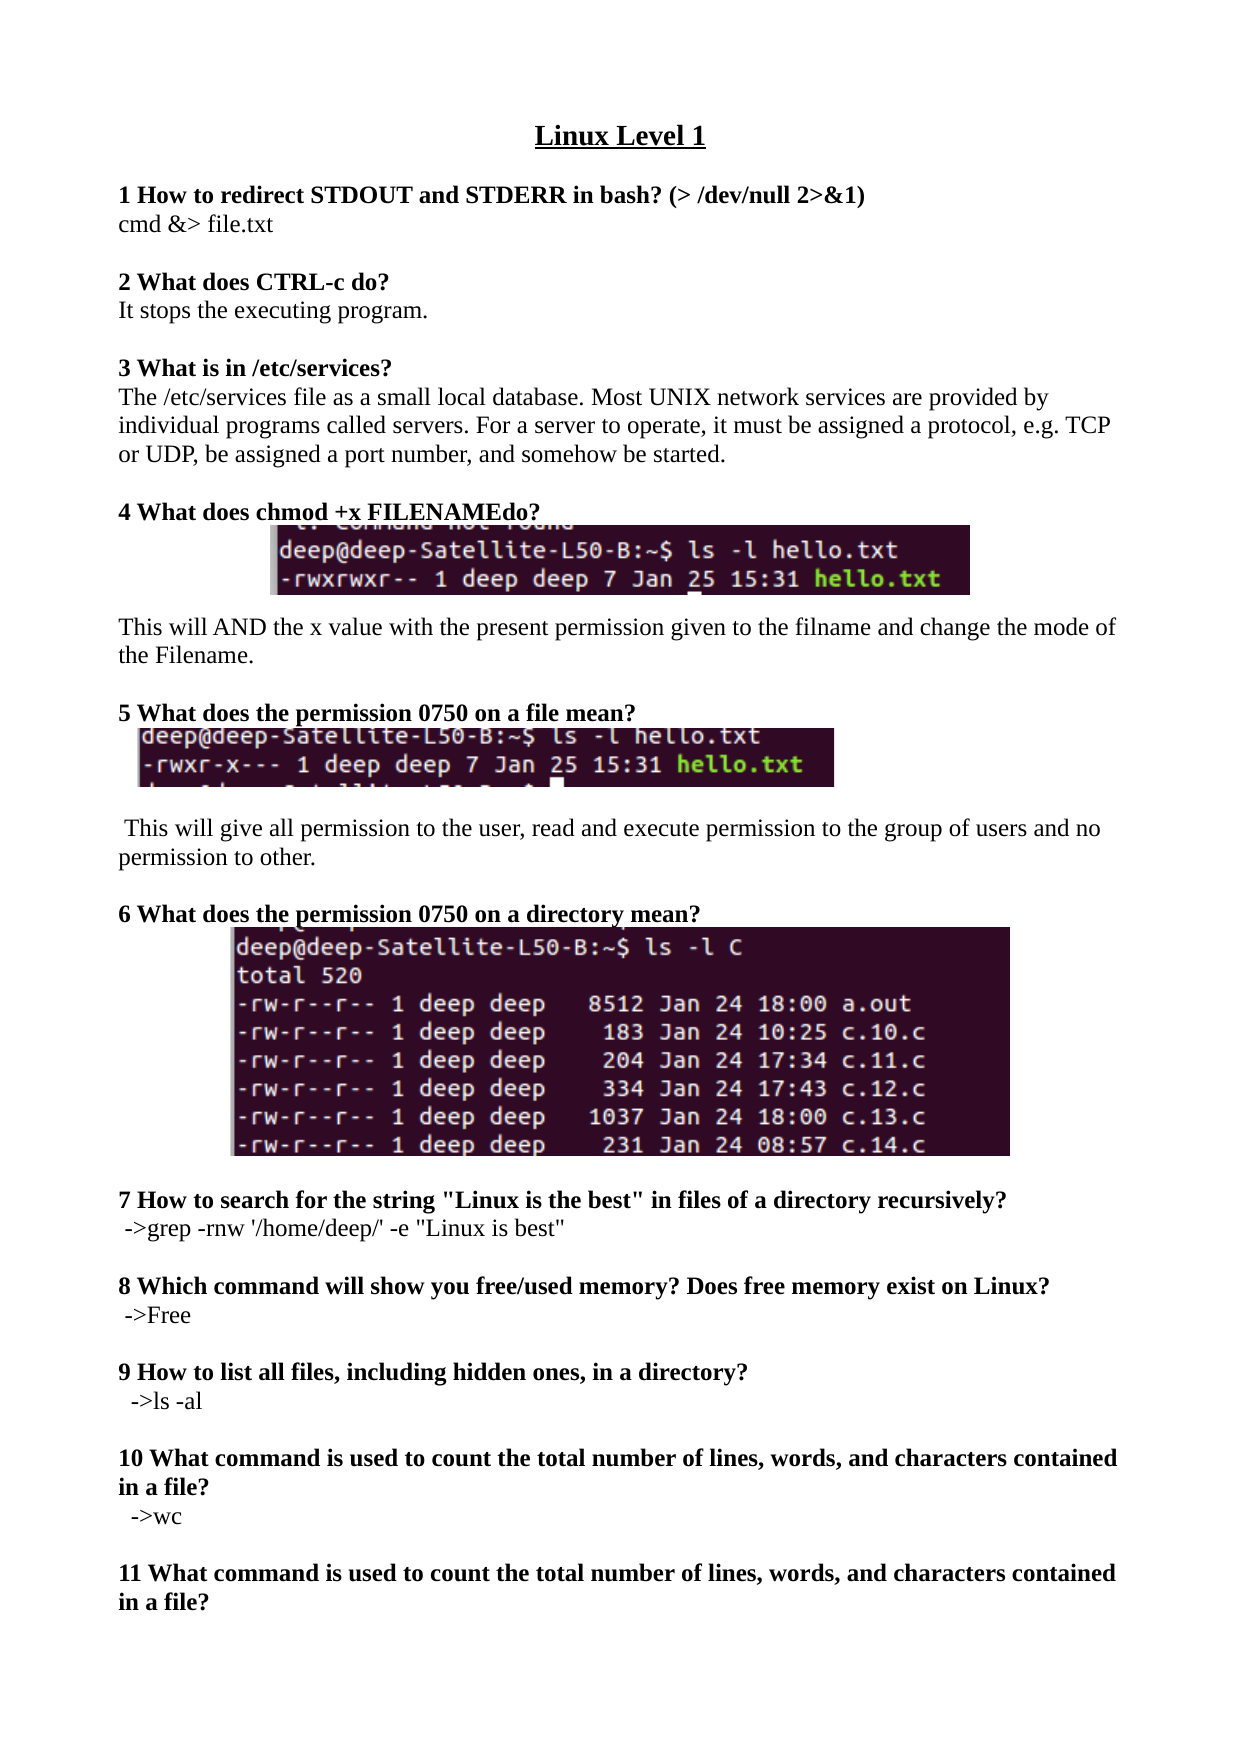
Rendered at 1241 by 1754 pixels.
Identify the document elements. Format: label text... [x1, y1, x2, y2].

text 7 How to search for the string "Linux is the best" in files of a directory recursively? [118, 1185, 1122, 1213]
text 3 What is in /etc/services? [118, 353, 1122, 382]
text This will AND the x value with the present permission given to the filname and change the mode of the Filename. [118, 612, 1122, 669]
picture [137, 728, 835, 787]
text 8 Which command will show you free/used memory? Does free memory exist on Linux? [118, 1271, 1122, 1300]
text ->wc [118, 1501, 1122, 1530]
text 4 What does chmod +x FILENAMEdo? [118, 497, 1122, 525]
picture [270, 525, 970, 595]
text ->grep -rnw '/home/deep/' -e "Linux is best" [118, 1213, 1122, 1242]
text 5 What does the permission 0750 on a file mean? [118, 698, 1122, 727]
text 2 What does CTRL-c do? [118, 267, 1122, 295]
text 10 What command is used to count the total number of lines, words, and characters contained in a file? [118, 1443, 1122, 1501]
text The /etc/services file as a small local database. Most UNIX network services are provided by individual programs called servers. For a server to operate, it must be assigned a protocol, e.g. TCP or UDP, be assigned a port number, and somehow be started. [118, 382, 1122, 468]
text cmd &> file.txt [118, 209, 1122, 238]
text 1 How to redirect STDOUT and STDERR in bash? (> /dev/null 2>&1) [118, 180, 1122, 209]
text This will give all permission to the user, read and execute permission to the group of users and no permission to other. [118, 813, 1122, 870]
text It stops the executing program. [118, 295, 1122, 324]
picture [230, 927, 1010, 1156]
text ->ls -al [118, 1386, 1122, 1415]
text 6 What does the permission 0750 on a directory mean? [118, 899, 1122, 928]
text Linux Level 1 [118, 118, 1122, 152]
text 11 What command is used to count the total number of lines, words, and characters contained in a file? [118, 1558, 1122, 1616]
text ->Free [118, 1300, 1122, 1328]
text 9 How to list all files, including hidden ones, in a directory? [118, 1357, 1122, 1386]
